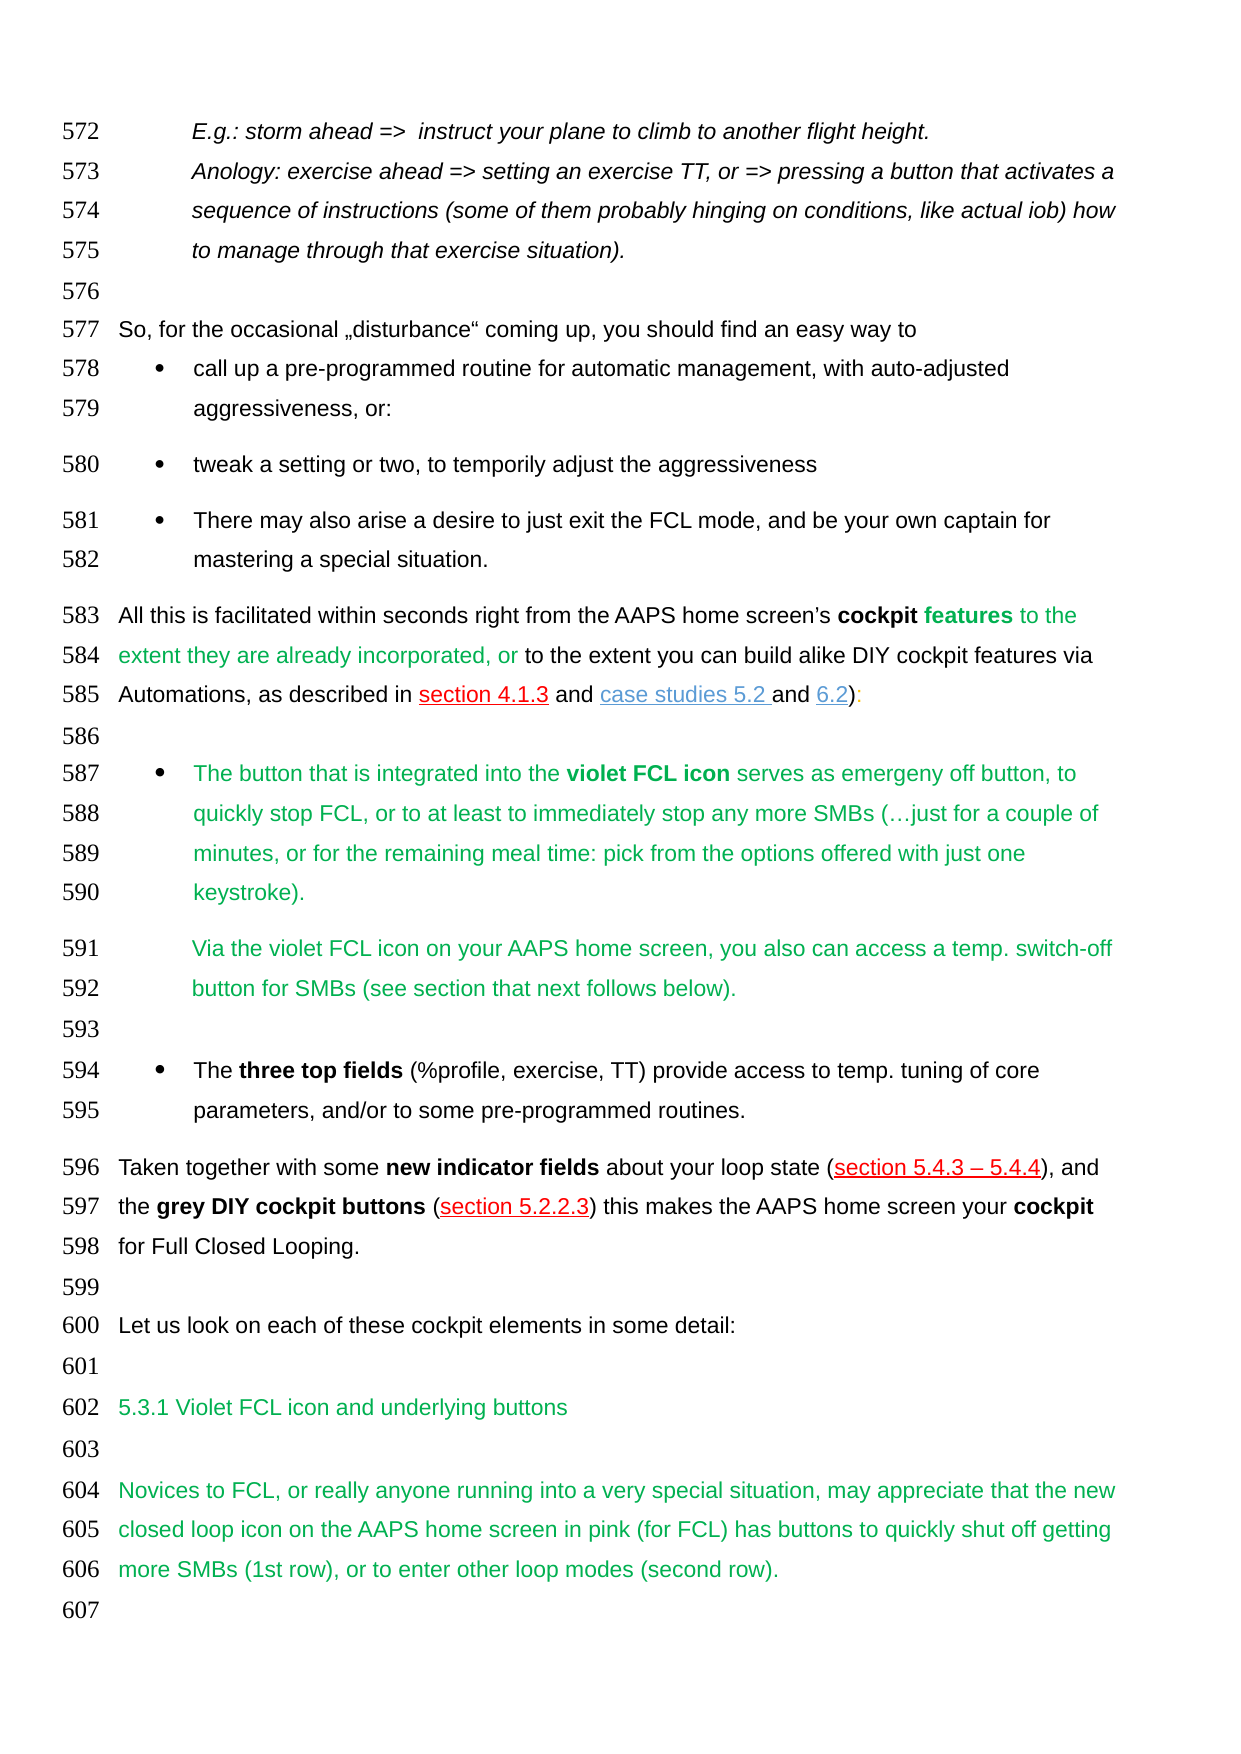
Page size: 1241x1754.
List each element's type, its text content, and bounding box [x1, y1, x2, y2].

list There may also arise a desire to just exit the FCL mode, and be your own captain for mastering a special situation. [156, 507, 1122, 573]
list call up a pre-programmed routine for automatic management, with auto-adjusted aggressiveness, or: [156, 355, 1122, 421]
list The button that is integrated into the violet FCL icon serves as emergeny off button, to quickly stop FCL, or to at least to immediately stop any more SMBs (…just for a couple of minutes, or for the remaining meal time: pick from the options offered with just one keystroke). [156, 760, 1122, 906]
text Via the violet FCL icon on your AAPS home screen, you also can access a temp. switch-off button for SMBs (see section that next follows below). [192, 935, 1122, 1001]
text E.g.: storm ahead => instruct your plane to climb to another flight height. [192, 118, 1122, 144]
list tweak a setting or two, to temporily adjust the aggressiveness [156, 451, 1122, 477]
text Anology: exercise ahead => setting an exercise TT, or => pressing a button that activates a sequence of instructions (some of them probably hinging on conditions, like actual iob) how to manage through that exercise situation). [192, 158, 1122, 263]
list The three top fields (%profile, exercise, TT) provide access to temp. tuning of core parameters, and/or to some pre-programmed routines. [156, 1057, 1122, 1124]
text 5.3.1 Violet FCL icon and underlying buttons [118, 1394, 1122, 1421]
text All this is facilitated within seconds right from the AAPS home screen’s cockpit features to the extent they are already incorporated, or to the extent you can build alike DIY cockpit features via Automations, as described in section 4.1.3 and case studies 5.2 and 6.2): [118, 602, 1122, 708]
text Taken together with some new indicator fields about your loop state (section 5.4.3 – 5.4.4), and the grey DIY cockpit buttons (section 5.2.2.3) this makes the AAPS home screen your cockpit for Full Closed Looping. [118, 1154, 1122, 1259]
text Let us look on each of these cockpit elements in some detail: [118, 1312, 1122, 1338]
text So, for the occasional „disturbance“ coming up, you should find an easy way to [118, 316, 1122, 342]
text Novices to FCL, or really anyone running into a very special situation, may appreciate that the new closed loop icon on the AAPS home screen in pink (for FCL) has buttons to quickly shut off getting more SMBs (1st row), or to enter other loop modes (second row). [118, 1477, 1122, 1582]
